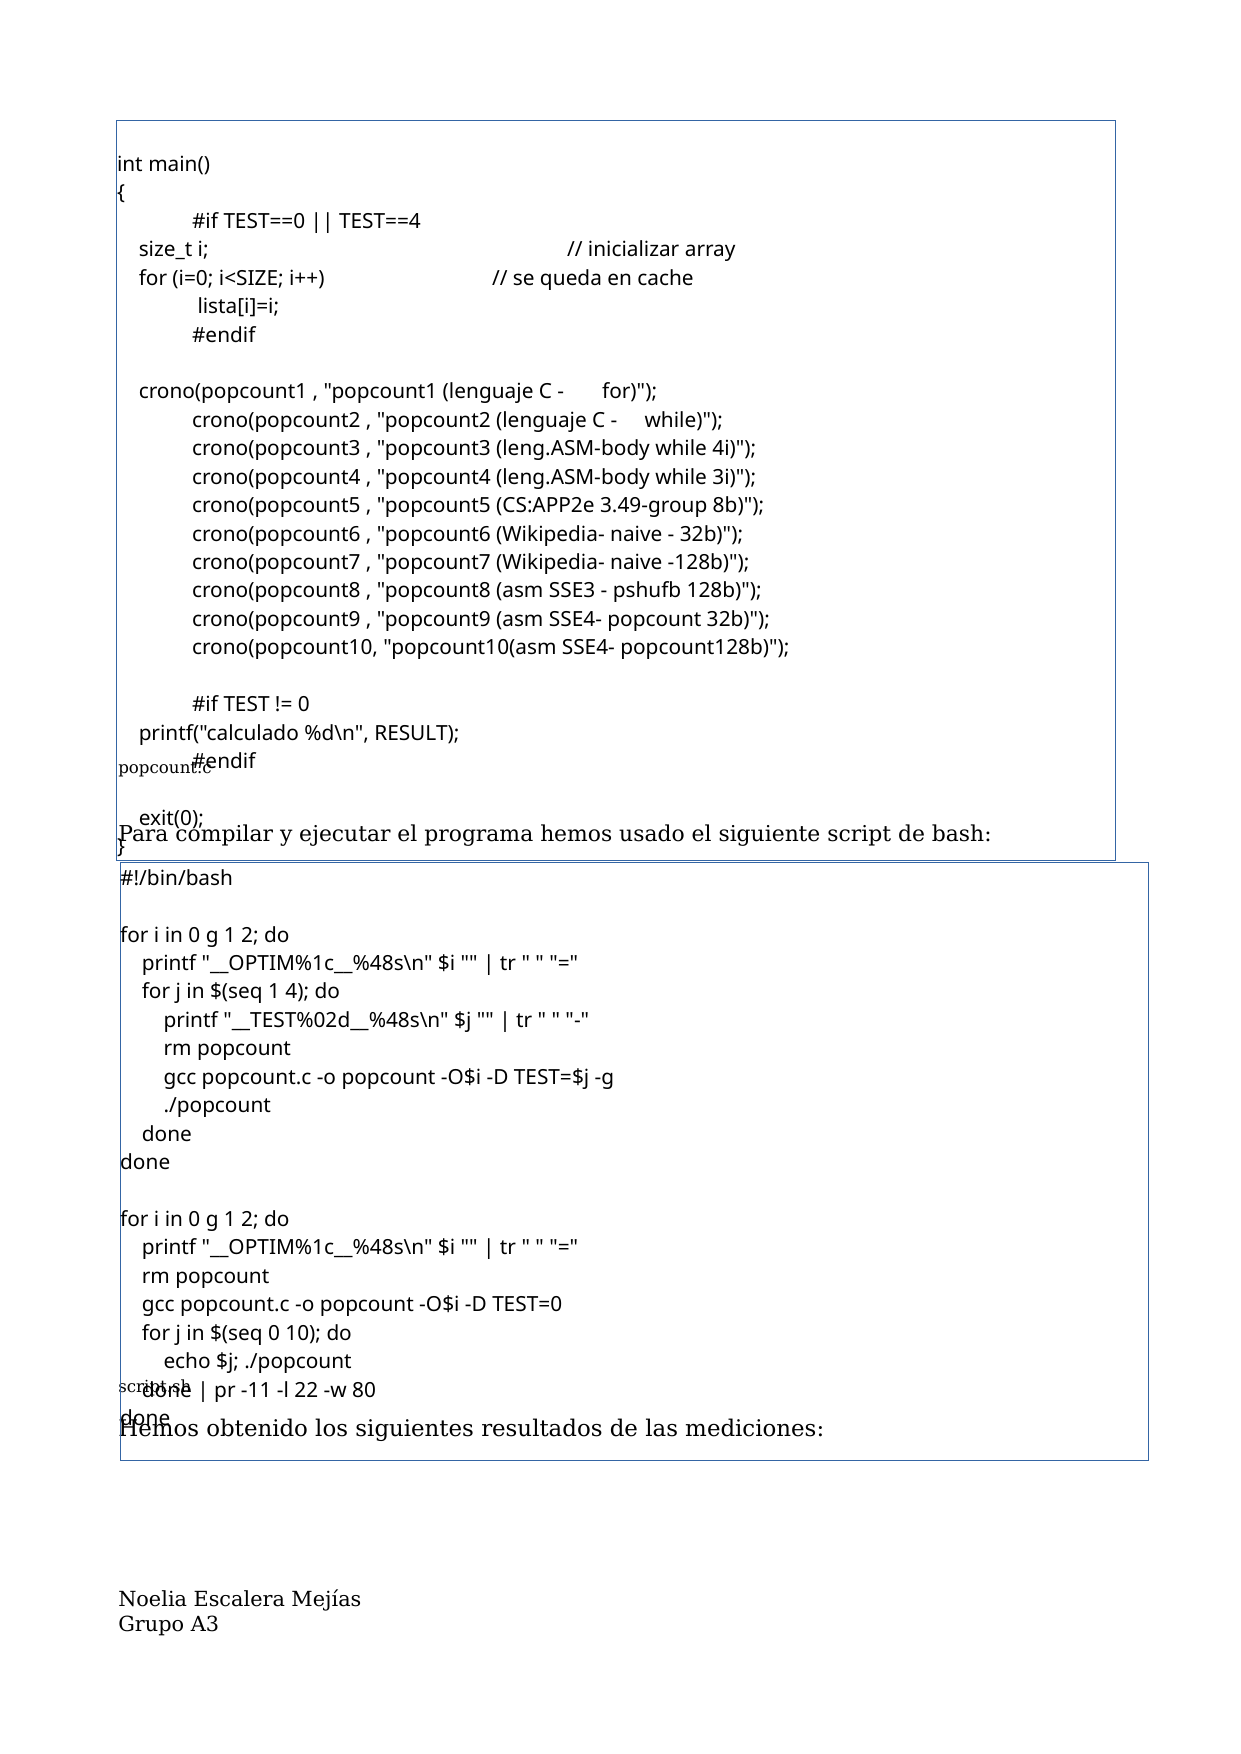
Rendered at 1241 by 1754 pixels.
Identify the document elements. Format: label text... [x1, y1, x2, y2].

text script.sh [121, 1376, 1122, 1396]
text Hemos obtenido los siguientes resultados de las mediciones: [121, 1415, 1122, 1442]
text Para compilar y ejecutar el programa hemos usado el siguiente script de bash: [118, 821, 1115, 847]
text popcount.c [118, 758, 1115, 777]
